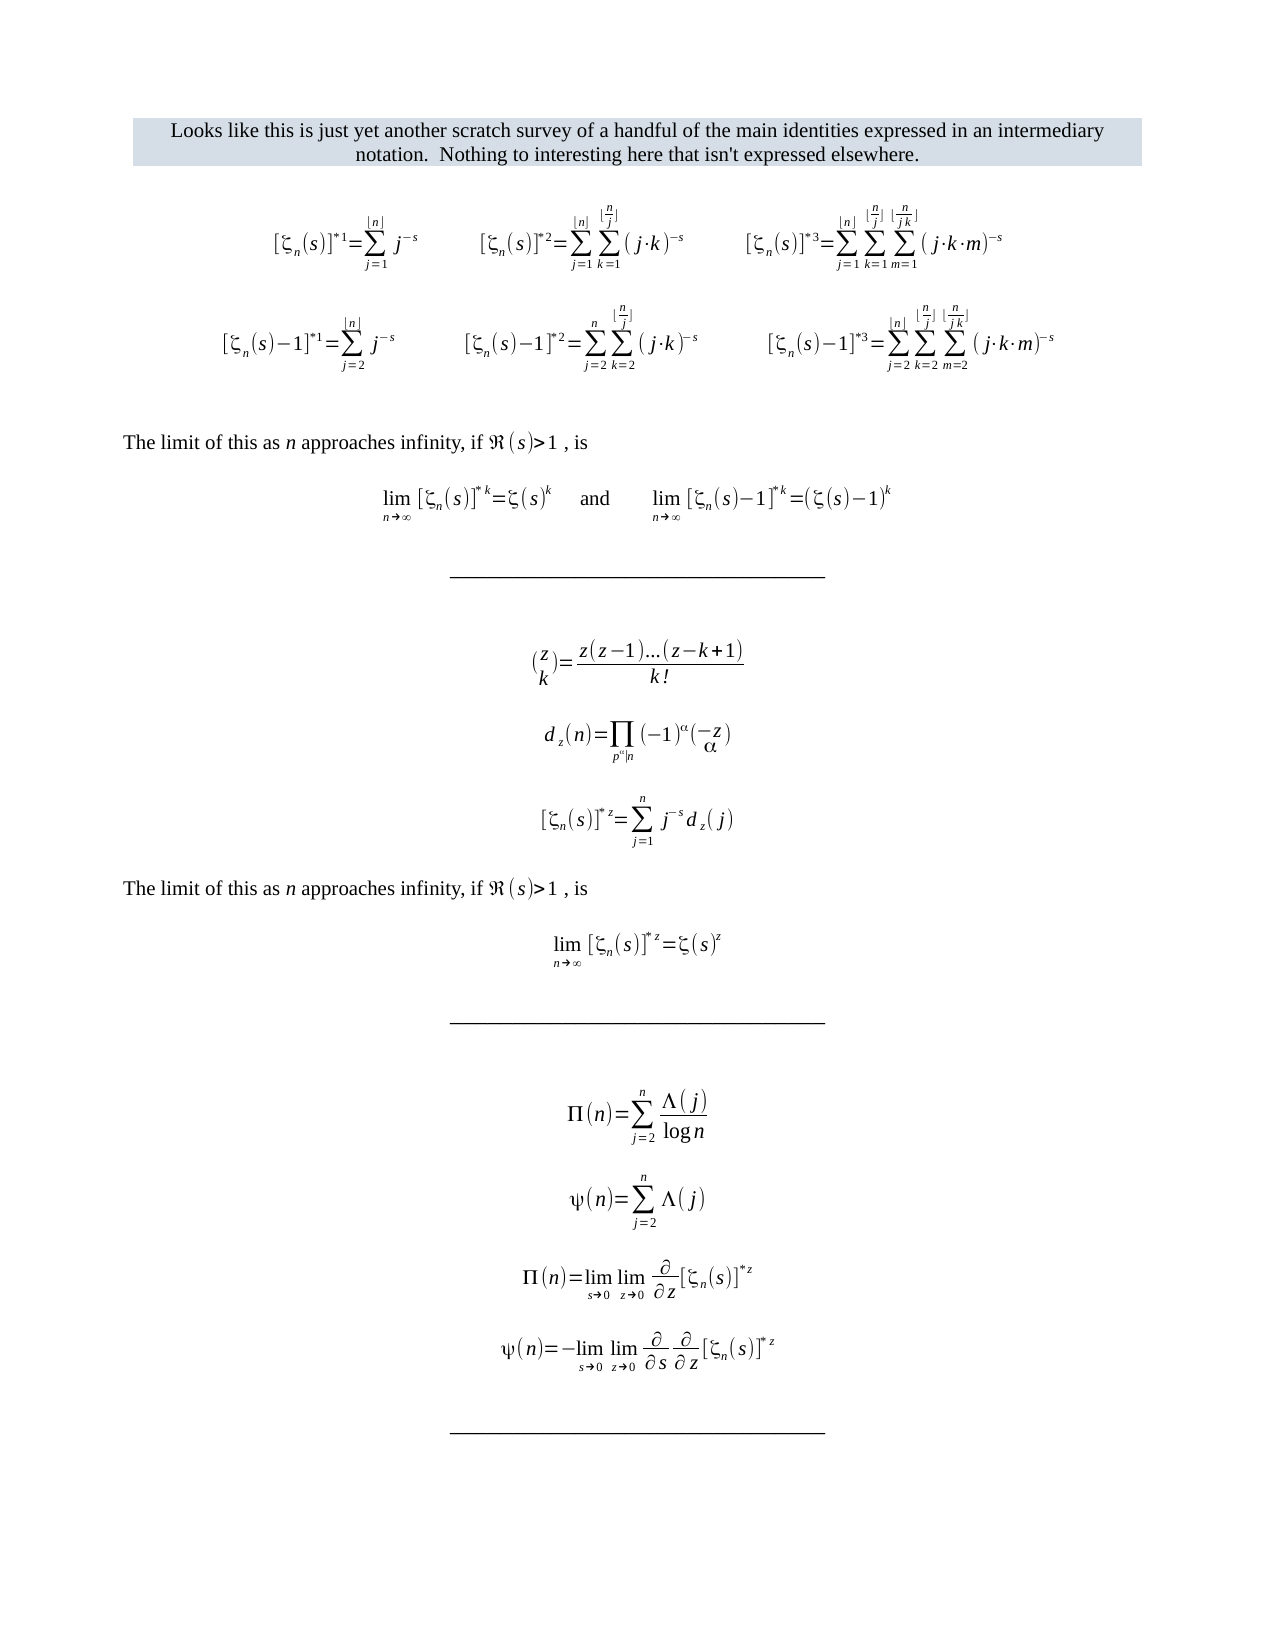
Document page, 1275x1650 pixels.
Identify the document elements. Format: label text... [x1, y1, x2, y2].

text The limit of this as n approaches infinity, if, is [118, 876, 1157, 901]
text The limit of this as n approaches infinity, if, is [118, 430, 1157, 455]
text and [118, 483, 1157, 523]
text ______________________________ [118, 552, 1157, 581]
text ______________________________ [118, 998, 1157, 1027]
text Looks like this is just yet another scratch survey of a handful of the main identities expressed in an intermediary notation. Nothing to interesting here that isn't expressed elsewhere. [133, 118, 1142, 166]
text ______________________________ [118, 1408, 1157, 1437]
